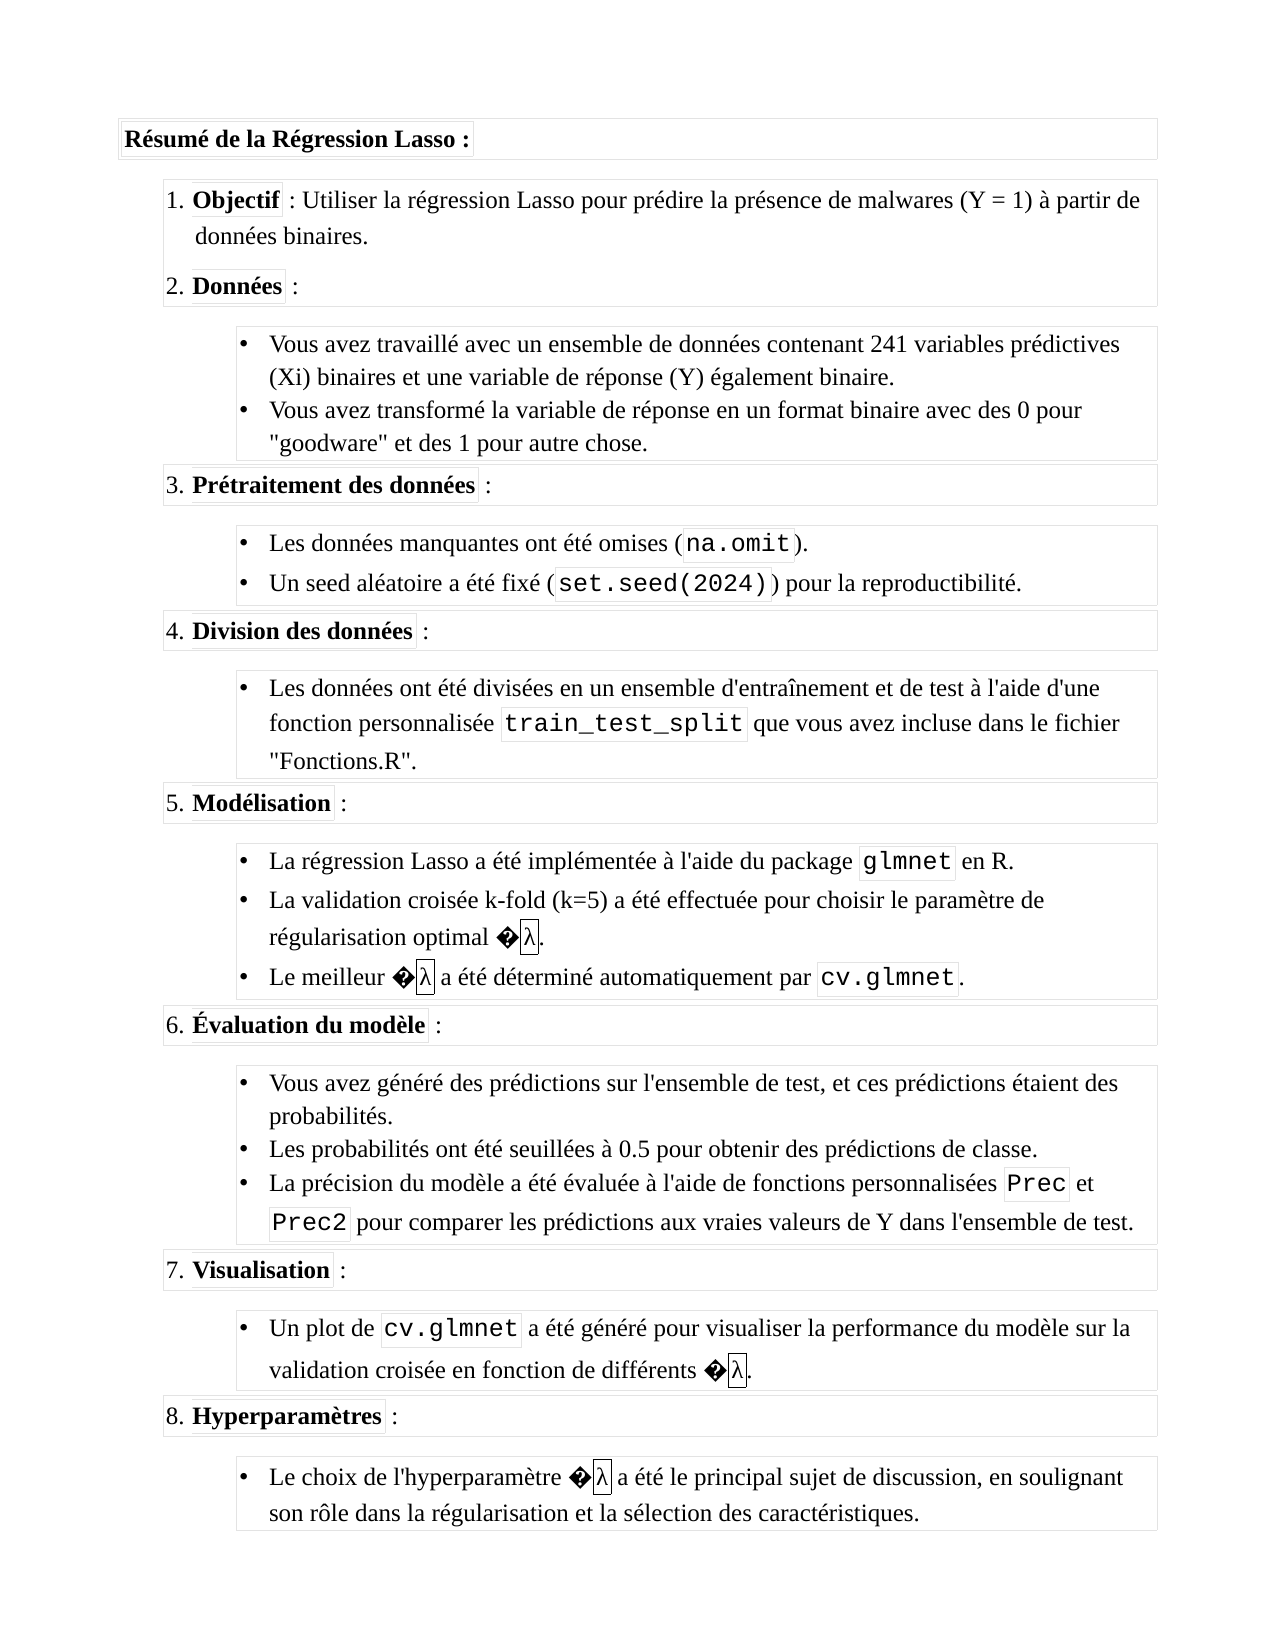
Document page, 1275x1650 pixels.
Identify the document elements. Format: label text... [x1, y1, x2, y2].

list Visualisation : [164, 1250, 1157, 1290]
list Les données ont été divisées en un ensemble d'entraînement et de test à l'aide d'une fonction personnalisée train_test_split que vous avez incluse dans le fichier "Fonctions.R". [237, 671, 1157, 778]
list Hyperparamètres : [164, 1396, 1157, 1436]
text Résumé de la Régression Lasso : [119, 119, 1157, 159]
list Modélisation : [164, 783, 1157, 823]
list La régression Lasso a été implémentée à l'aide du package glmnet en R. [237, 844, 1157, 880]
list Le choix de l'hyperparamètre �λ a été le principal sujet de discussion, en soulignant son rôle dans la régularisation et la sélection des caractéristiques. [237, 1457, 1157, 1530]
list Données : [164, 265, 1157, 306]
list Division des données : [164, 611, 1157, 650]
list Les probabilités ont été seuillées à 0.5 pour obtenir des prédictions de classe. [237, 1131, 1157, 1163]
list Évaluation du modèle : [164, 1006, 1157, 1045]
list Vous avez généré des prédictions sur l'ensemble de test, et ces prédictions étaient des probabilités. [237, 1066, 1157, 1130]
list Vous avez travaillé avec un ensemble de données contenant 241 variables prédictives (Xi) binaires et une variable de réponse (Y) également binaire. [237, 327, 1157, 391]
list Objectif : Utiliser la régression Lasso pour prédire la présence de malwares (Y = 1) à partir de données binaires. [164, 180, 1157, 249]
list Vous avez transformé la variable de réponse en un format binaire avec des 0 pour "goodware" et des 1 pour autre chose. [237, 392, 1157, 460]
list Un plot de cv.glmnet a été généré pour visualiser la performance du modèle sur la validation croisée en fonction de différents �λ. [237, 1311, 1157, 1390]
list Prétraitement des données : [164, 465, 1157, 505]
list Un seed aléatoire a été fixé (set.seed(2024)) pour la reproductibilité. [237, 564, 1157, 605]
list La précision du modèle a été évaluée à l'aide de fonctions personnalisées Prec et Prec2 pour comparer les prédictions aux vraies valeurs de Y dans l'ensemble de test. [237, 1164, 1157, 1244]
list Les données manquantes ont été omises (na.omit). [237, 526, 1157, 562]
list La validation croisée k-fold (k=5) a été effectuée pour choisir le paramètre de régularisation optimal �λ. [237, 882, 1157, 954]
list Le meilleur �λ a été déterminé automatiquement par cv.glmnet. [237, 956, 1157, 999]
